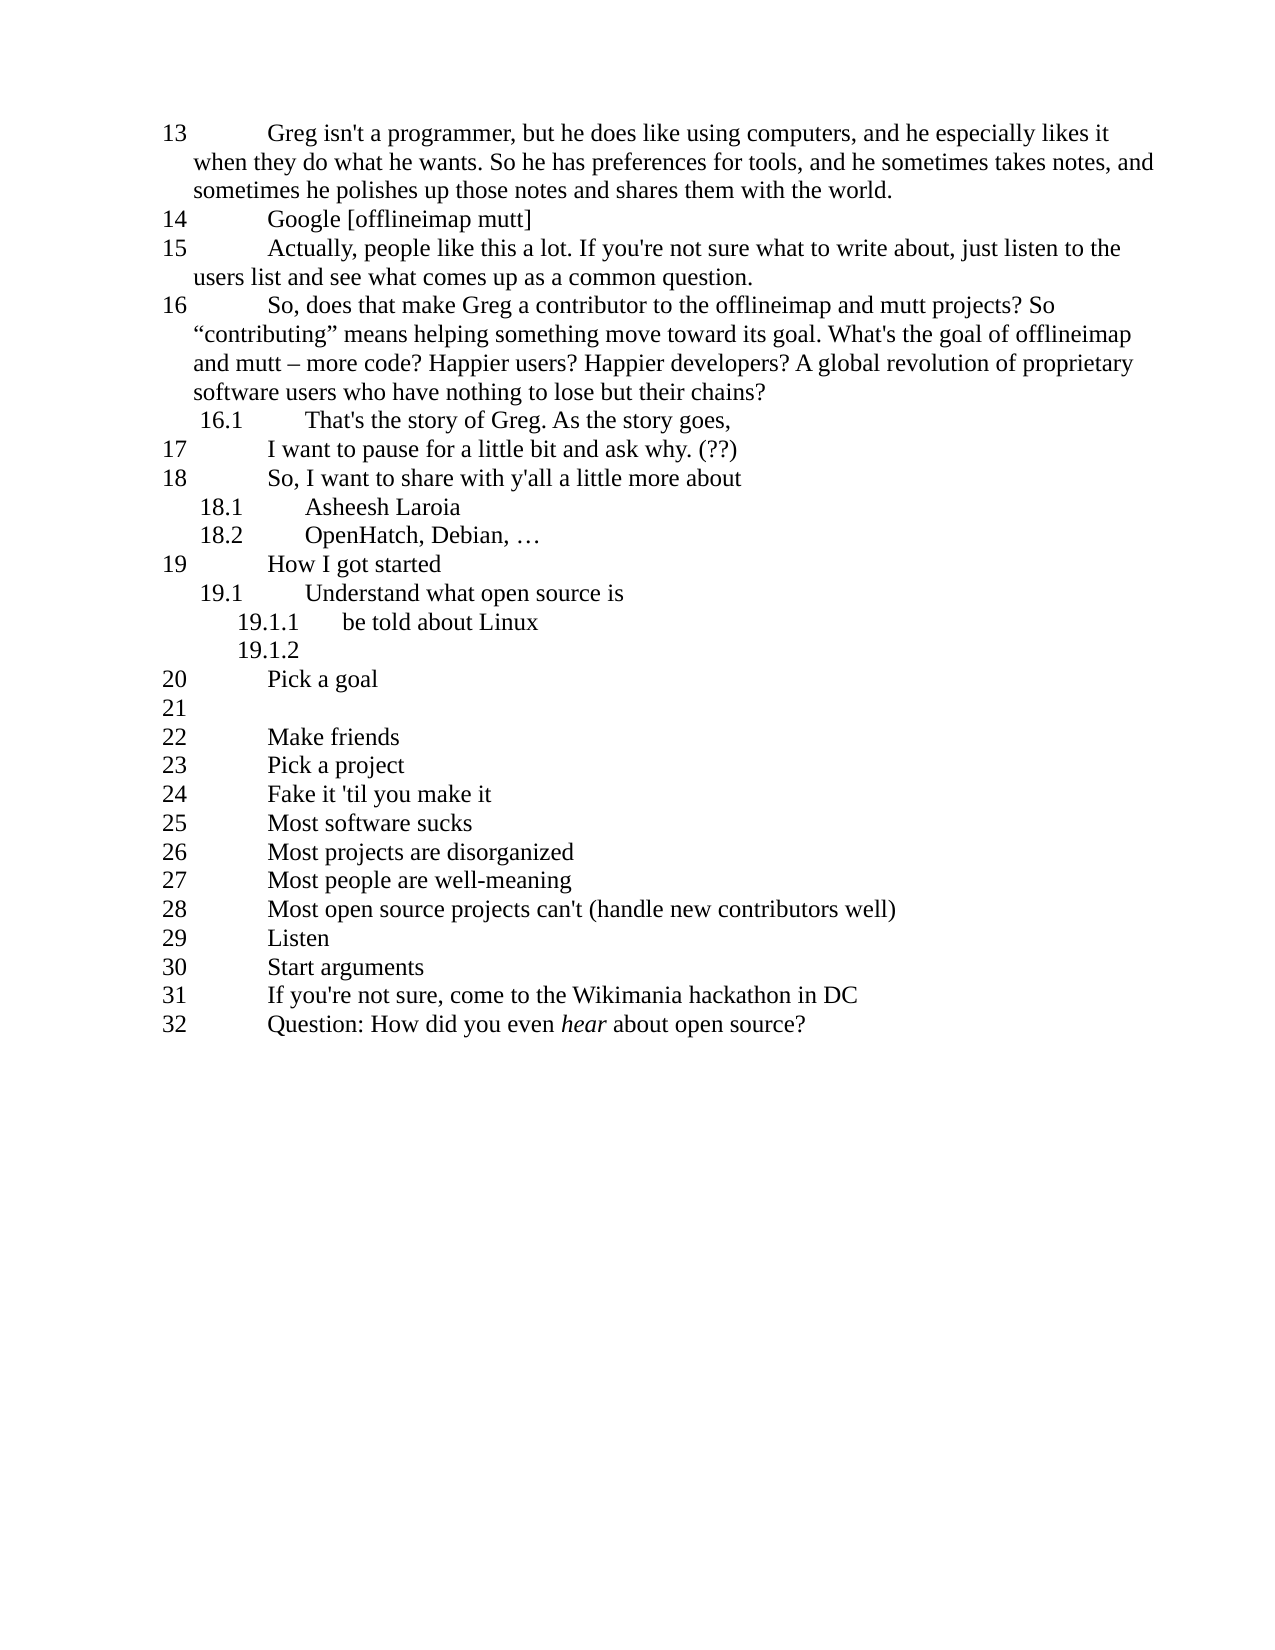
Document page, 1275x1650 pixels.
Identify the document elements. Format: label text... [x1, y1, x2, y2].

list Pick a goal [156, 664, 1157, 693]
list I want to pause for a little bit and ask why. (??) [156, 434, 1157, 463]
list Fake it 'til you make it [156, 779, 1157, 808]
list Question: How did you even hear about open source? [156, 1009, 1157, 1038]
list be told about Linux [231, 607, 1157, 636]
list If you're not sure, come to the Wikimania hackathon in DC [156, 981, 1157, 1009]
list Make friends [156, 722, 1157, 751]
list Most software sucks [156, 808, 1157, 837]
list Asheesh Laroia [193, 492, 1157, 521]
list So, does that make Greg a contributor to the offlineimap and mutt projects? So “contributing” means helping something move toward its goal. What's the goal of offlineimap and mutt – more code? Happier users? Happier developers? A global revolution of proprietary software users who have nothing to lose but their chains? [156, 291, 1157, 406]
list Understand what open source is [193, 578, 1157, 607]
list Most people are well-meaning [156, 866, 1157, 894]
list Most open source projects can't (handle new contributors well) [156, 894, 1157, 923]
list Pick a project [156, 751, 1157, 779]
list Most projects are disorganized [156, 837, 1157, 866]
list Google [offlineimap mutt] [156, 204, 1157, 233]
list Actually, people like this a lot. If you're not sure what to write about, just listen to the users list and see what comes up as a common question. [156, 233, 1157, 291]
list Start arguments [156, 952, 1157, 981]
list How I got started [156, 549, 1157, 578]
list So, I want to share with y'all a little more about [156, 463, 1157, 492]
list OpenHatch, Debian, … [193, 521, 1157, 549]
list Greg isn't a programmer, but he does like using computers, and he especially likes it when they do what he wants. So he has preferences for tools, and he sometimes takes notes, and sometimes he polishes up those notes and shares them with the world. [156, 118, 1157, 204]
list That's the story of Greg. As the story goes, [193, 406, 1157, 434]
list Listen [156, 923, 1157, 952]
